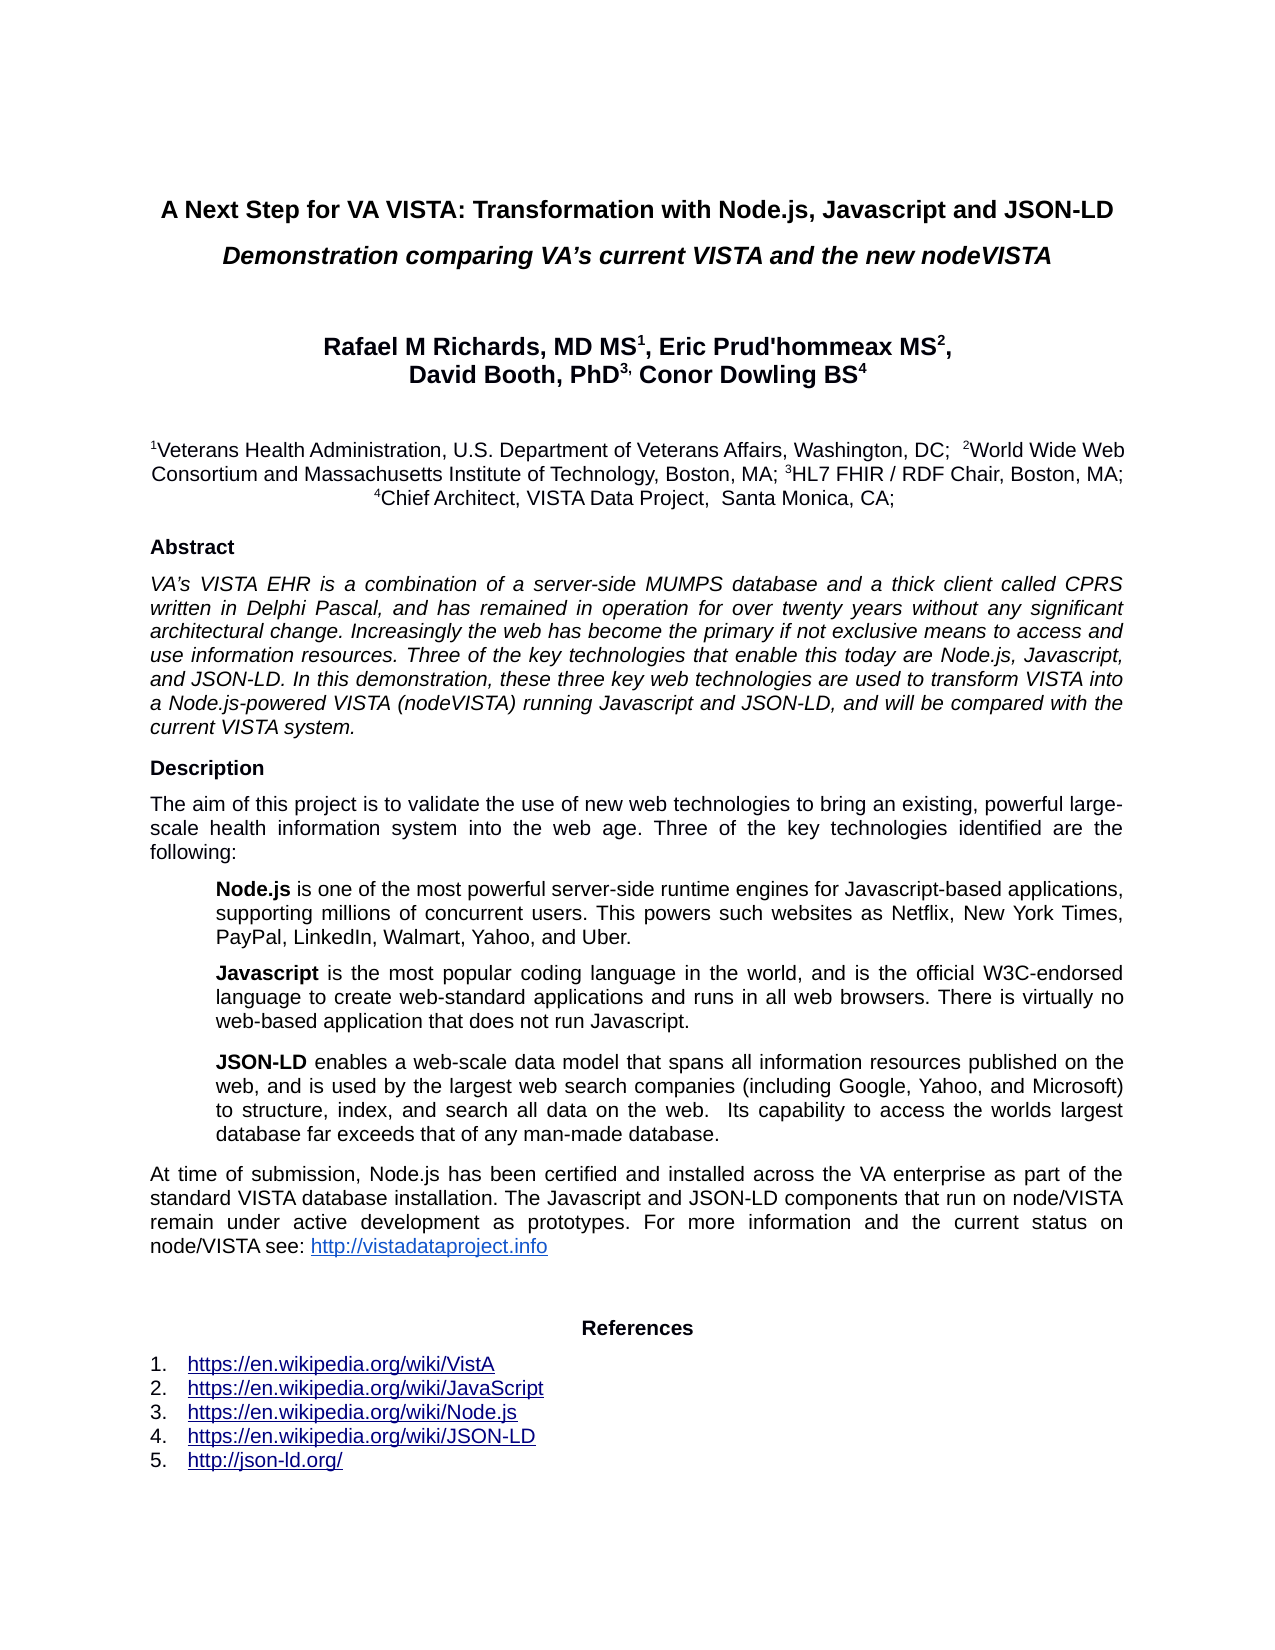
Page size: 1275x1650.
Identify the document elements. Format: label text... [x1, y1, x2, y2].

text VA’s VISTA EHR is a combination of a server-side MUMPS database and a thick client called CPRS written in Delphi Pascal, and has remained in operation for over twenty years without any significant architectural change. Increasingly the web has become the primary if not exclusive means to access and use information resources. Three of the key technologies that enable this today are Node.js, Javascript, and JSON-LD. In this demonstration, these three key web technologies are used to transform VISTA into a Node.js-powered VISTA (nodeVISTA) running Javascript and JSON-LD, and will be compared with the current VISTA system. [150, 571, 1125, 739]
text Demonstration comparing VA’s current VISTA and the new nodeVISTA [150, 241, 1125, 269]
text JSON-LD enables a web-scale data model that spans all information resources published on the web, and is used by the largest web search companies (including Google, Yahoo, and Microsoft) to structure, index, and search all data on the web. Its capability to access the worlds largest database far exceeds that of any man-made database. [216, 1049, 1125, 1145]
text A Next Step for VA VISTA: Transformation with Node.js, Javascript and JSON-LD [150, 195, 1125, 224]
subtitle Abstract [150, 535, 1125, 559]
subtitle Description [150, 756, 1125, 780]
text The aim of this project is to validate the use of new web technologies to bring an existing, powerful large-scale health information system into the web age. Three of the key technologies identified are the following: [150, 792, 1125, 864]
text Node.js is one of the most powerful server-side runtime engines for Javascript-based applications, supporting millions of concurrent users. This powers such websites as Netflix, New York Times, PayPal, LinkedIn, Walmart, Yahoo, and Uber. [216, 877, 1125, 948]
text Javascript is the most popular coding language in the world, and is the official W3C-endorsed language to create web-standard applications and runs in all web browsers. There is virtually no web-based application that does not run Javascript. [216, 961, 1125, 1033]
list https://en.wikipedia.org/wiki/Node.js [150, 1400, 1125, 1424]
text 1Veterans Health Administration, U.S. Department of Veterans Affairs, Washington, DC; 2World Wide Web Consortium and Massachusetts Institute of Technology, Boston, MA; 3HL7 FHIR / RDF Chair, Boston, MA; 4Chief Architect, VISTA Data Project, Santa Monica, CA; [150, 438, 1125, 510]
subtitle References [150, 1315, 1125, 1339]
list http://json-ld.org/ [150, 1448, 1125, 1472]
list https://en.wikipedia.org/wiki/VistA [150, 1352, 1125, 1376]
text David Booth, PhD3, Conor Dowling BS4 [150, 360, 1125, 389]
list https://en.wikipedia.org/wiki/JSON-LD [150, 1424, 1125, 1448]
list https://en.wikipedia.org/wiki/JavaScript [150, 1376, 1125, 1400]
text Rafael M Richards, MD MS1, Eric Prud'hommeax MS2, [150, 332, 1125, 360]
text At time of submission, Node.js has been certified and installed across the VA enterprise as part of the standard VISTA database installation. The Javascript and JSON-LD components that run on node/VISTA remain under active development as prototypes. For more information and the current status on node/VISTA see: http://vistadataproject.info [150, 1162, 1125, 1258]
